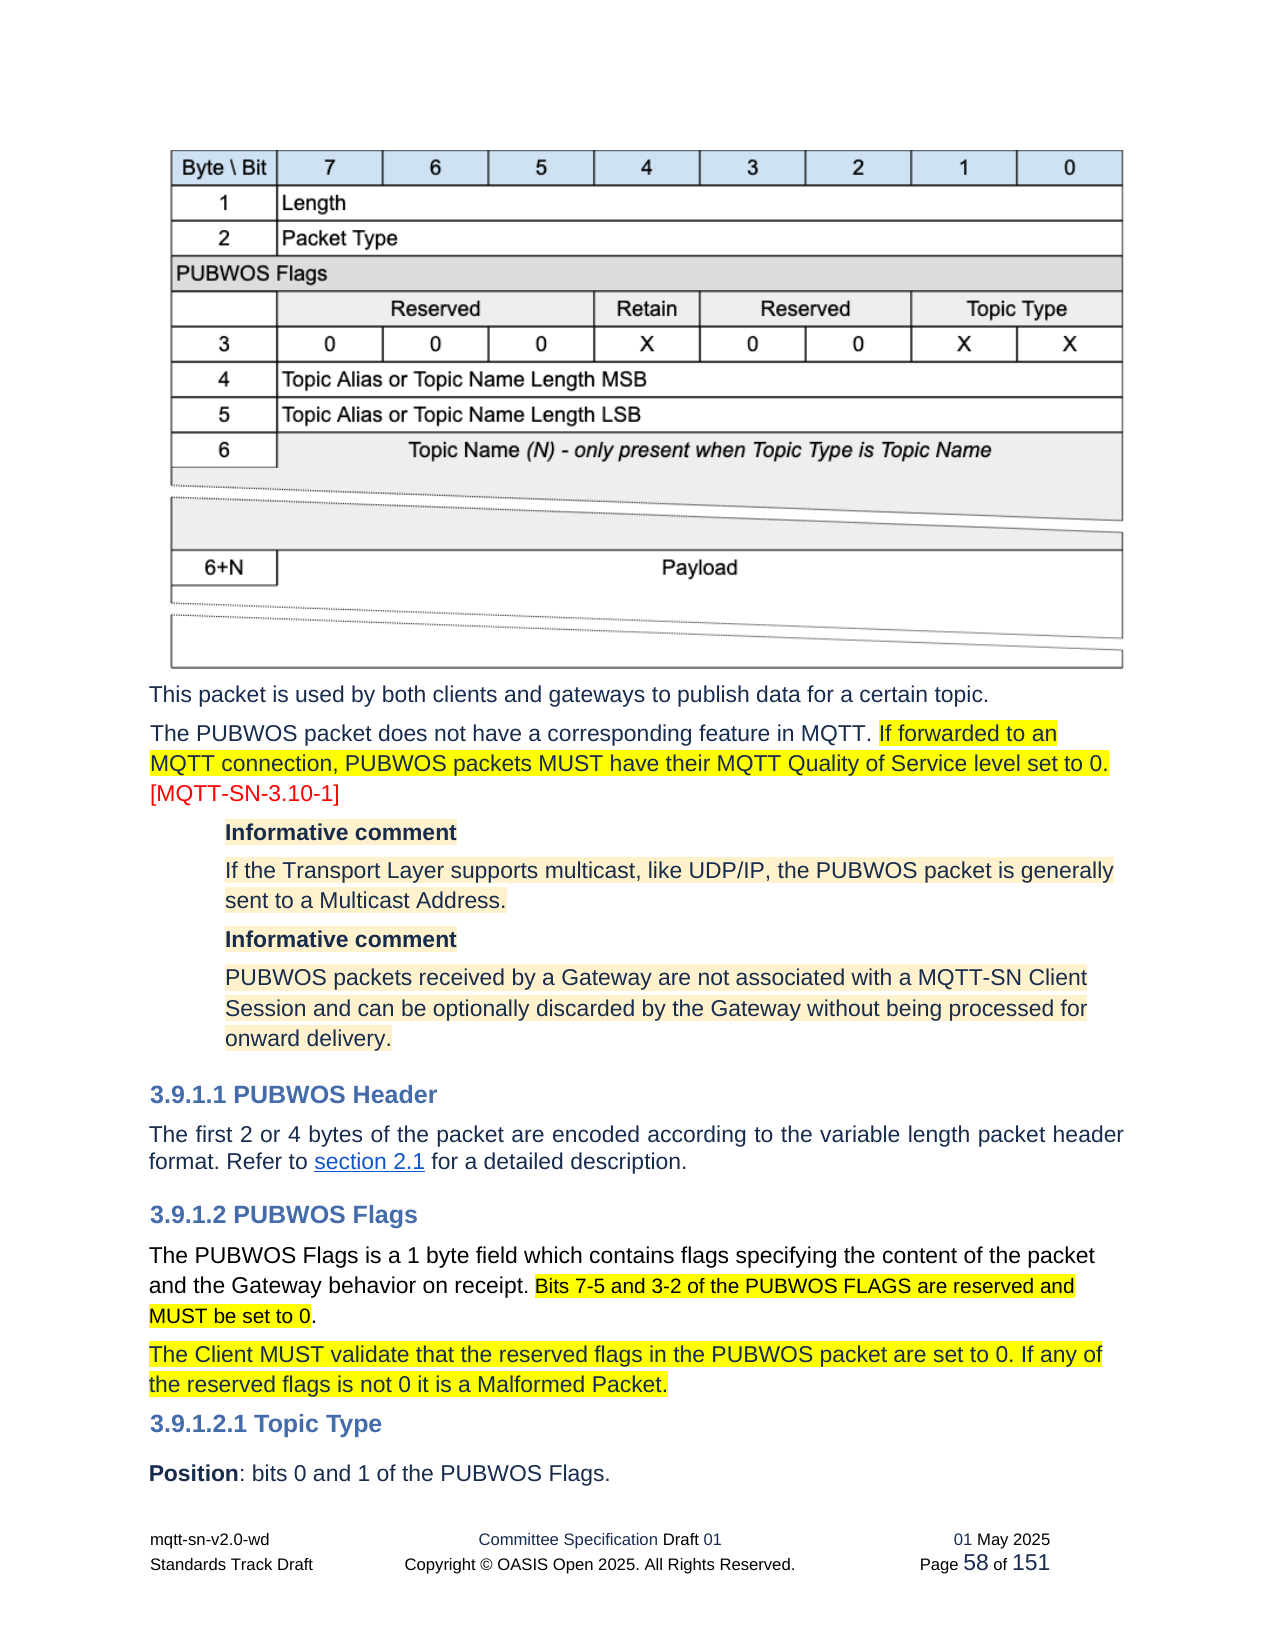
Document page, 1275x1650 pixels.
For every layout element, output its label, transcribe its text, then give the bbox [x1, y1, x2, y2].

subtitle 3.9.1.2.1 Topic Type [150, 1409, 1124, 1438]
picture [148, 150, 1124, 669]
text PUBWOS packets received by a Gateway are not associated with a MQTT-SN Client Session and can be optionally discarded by the Gateway without being processed for onward delivery. [225, 964, 1124, 1051]
text Position: bits 0 and 1 of the PUBWOS Flags. [148, 1460, 1124, 1486]
subtitle 3.9.1.2 PUBWOS Flags [150, 1200, 1124, 1229]
text The PUBWOS packet does not have a corresponding feature in MQTT. If forwarded to an MQTT connection, PUBWOS packets MUST have their MQTT Quality of Service level set to 0. [MQTT-SN-3.10-1] [150, 719, 1124, 806]
text This packet is used by both clients and gateways to publish data for a certain topic. [148, 681, 1124, 707]
text Informative comment [225, 818, 1124, 845]
text Informative comment [225, 926, 1124, 952]
text The Client MUST validate that the reserved flags in the PUBWOS packet are set to 0. If any of the reserved flags is not 0 it is a Malformed Packet. [148, 1341, 1124, 1397]
text The PUBWOS Flags is a 1 byte field which contains flags specifying the content of the packet and the Gateway behavior on receipt. Bits 7-5 and 3-2 of the PUBWOS FLAGS are reserved and MUST be set to 0. [148, 1242, 1124, 1328]
subtitle 3.9.1.1 PUBWOS Header [150, 1080, 1124, 1109]
text If the Transport Layer supports multicast, like UDP/IP, the PUBWOS packet is generally sent to a Multicast Address. [225, 857, 1124, 913]
text The first 2 or 4 bytes of the packet are encoded according to the variable length packet header format. Refer to section 2.1 for a detailed description. [148, 1121, 1124, 1174]
